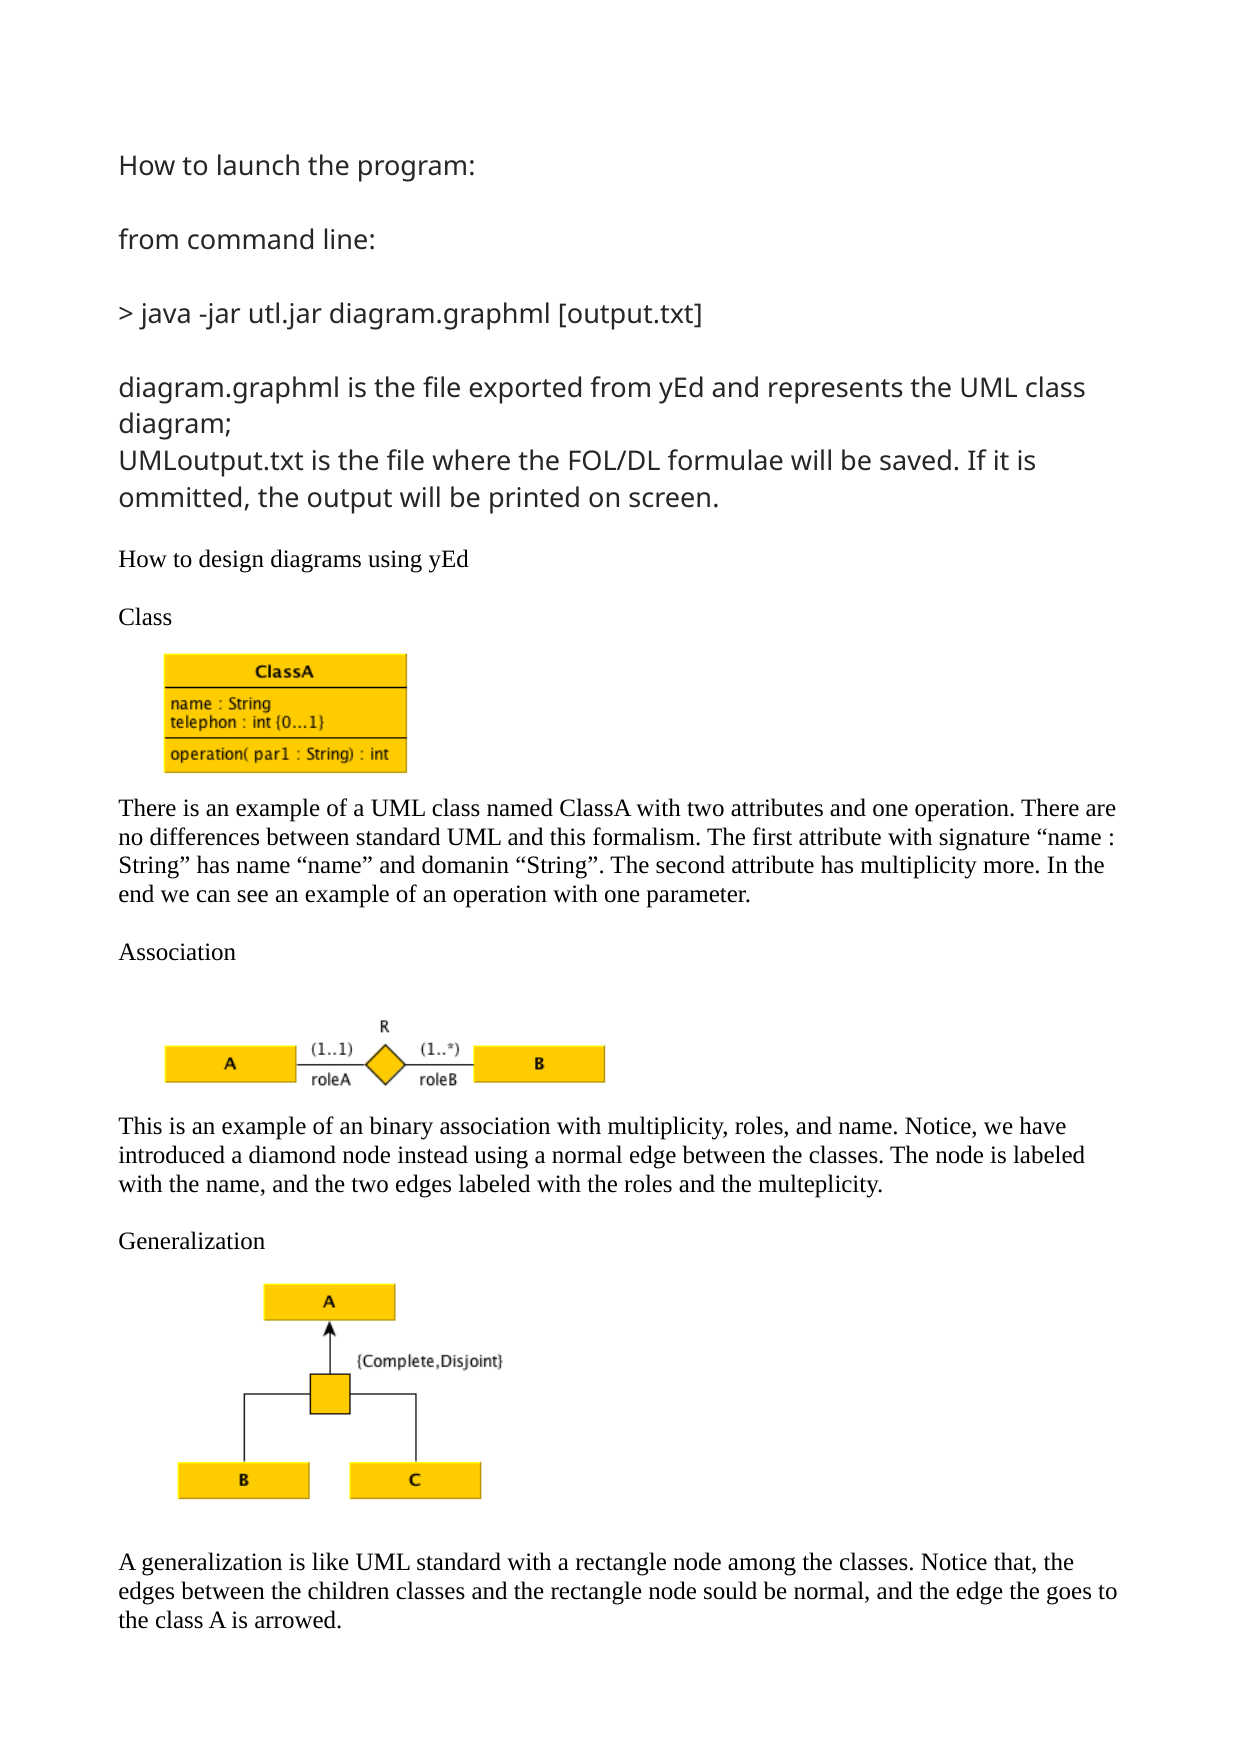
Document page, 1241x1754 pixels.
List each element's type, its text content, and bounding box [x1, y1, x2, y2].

text UML output.txt is the file where the FOL/DL formulae will be saved. If it is ommitted, the output will be printed on screen. [118, 442, 1122, 516]
picture [144, 635, 427, 793]
picture [158, 1264, 529, 1519]
text Class [118, 602, 1122, 631]
text How to launch the program: [118, 147, 1122, 184]
text There is an example of a UML class named ClassA with two attributes and one operation. There are no differences between standard UML and this formalism. The first attribute with signature “name : String” has name “name” and domanin “String”. The second attribute has multiplicity more. In the end we can see an example of an operation with one parameter. [118, 631, 1122, 908]
text How to design diagrams using yEd [118, 544, 1122, 573]
text > java -jar utl.jar diagram.graphml [output.txt] [118, 294, 1122, 331]
text from command line: [118, 221, 1122, 257]
text Association [118, 937, 1122, 965]
text A generalization is like UML standard with a rectangle node among the classes. Notice that, the edges between the children classes and the rectangle node sould be normal, and the edge the goes to the class A is arrowed. [118, 1547, 1122, 1634]
text Generalization [118, 1226, 1122, 1255]
text This is an example of an binary association with multiplicity, roles, and name. Notice, we have introduced a diamond node instead using a normal edge between the classes. The node is labeled with the name, and the two edges labeled with the roles and the multeplicity. [118, 994, 1122, 1197]
picture [145, 994, 625, 1112]
text diagram.graphml is the file exported from yEd and represents the UML class diagram; [118, 368, 1122, 442]
